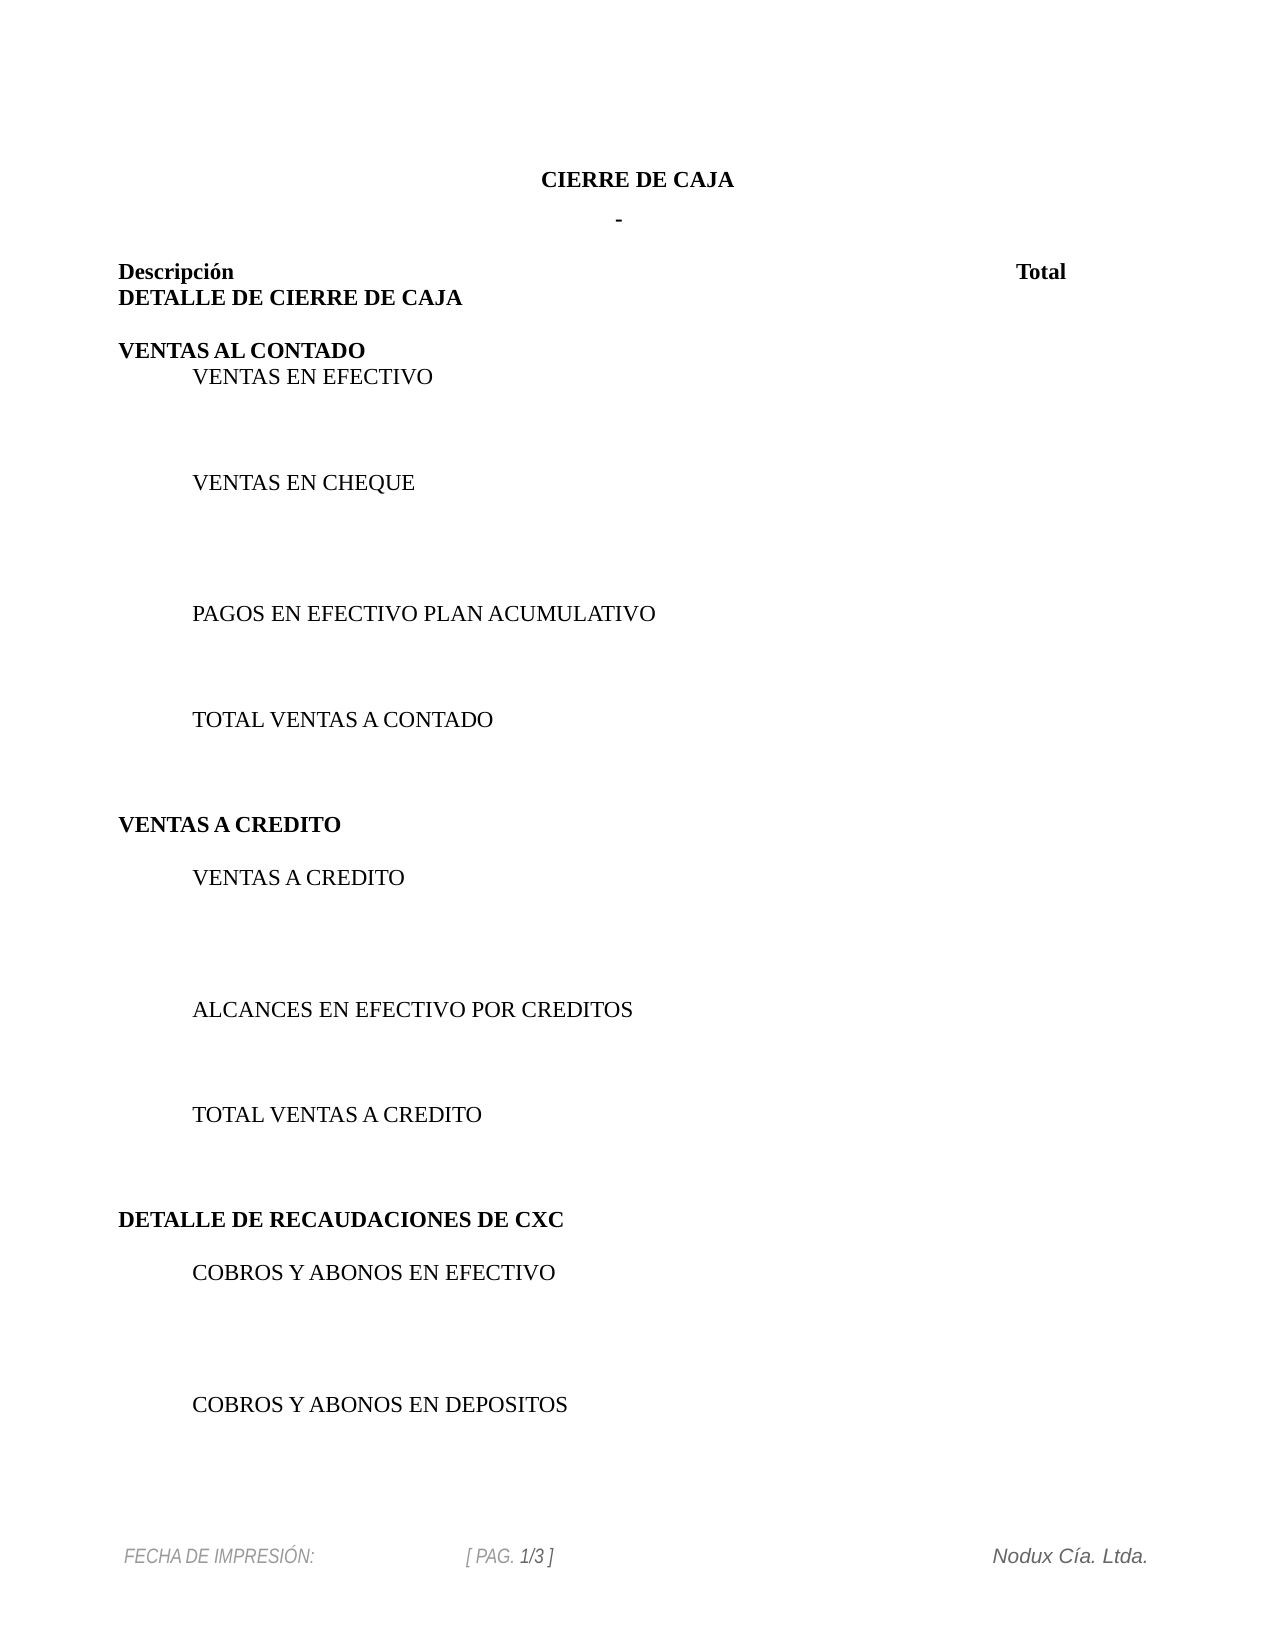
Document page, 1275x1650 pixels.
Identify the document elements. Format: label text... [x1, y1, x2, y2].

table_cell ALCANCES EN EFECTIVO POR CREDITOS [118, 996, 924, 1075]
table_cell [924, 310, 1157, 337]
table_cell </if> [118, 1470, 924, 1496]
table_cell <if test="c_a_efectivo != 0"> [118, 1233, 924, 1259]
table_cell [924, 785, 1157, 811]
table_cell [118, 1180, 924, 1206]
table_cell [924, 1233, 1157, 1259]
table_cell [924, 943, 1157, 969]
table_cell [924, 1206, 1157, 1233]
text CIERRE DE CAJA [118, 166, 1157, 192]
table_cell [924, 1075, 1157, 1101]
table_cell VENTAS AL CONTADO [118, 337, 924, 363]
table_cell [924, 679, 1157, 706]
table_cell VENTAS EN CHEQUE [118, 469, 924, 548]
table_cell TOTAL VENTAS A CREDITO [118, 1101, 924, 1180]
table_cell <if test="ventas_credito != 0"> [118, 838, 924, 864]
table_cell </if> [118, 1075, 924, 1101]
table_cell COBROS Y ABONOS EN DEPOSITOS [118, 1391, 924, 1470]
table_cell [924, 548, 1157, 574]
table_cell DETALLE DE CIERRE DE CAJA [118, 284, 924, 310]
table_cell </if> [118, 1338, 924, 1364]
table_cell </if> [118, 943, 924, 969]
table_cell <(formatLang(ventas_cheque_efectivo, company.party.lang))> [924, 469, 1157, 548]
table_cell <(formatLang(alcance_efectivo_credito, company.party.lang))> [924, 996, 1157, 1075]
table_cell <if test="c_a_deposito != 0"> [118, 1365, 924, 1391]
table_cell VENTAS A CREDITO [118, 811, 924, 837]
table_cell <(formatLang(ventas_acumulativo, company.party.lang))> [924, 600, 1157, 679]
table_cell [924, 1180, 1157, 1206]
table_cell [924, 442, 1157, 468]
table_cell <(formatLang(ventas_efectivo, company.party.lang))> [924, 363, 1157, 442]
table_cell <(formatLang(c_a_efectivo, company.party.lang))> [924, 1259, 1157, 1338]
text <fecha> - <fecha_fin> [118, 205, 1157, 231]
table_cell [924, 574, 1157, 600]
table_header Total [924, 258, 1157, 284]
table_cell [924, 337, 1157, 363]
table_cell [924, 811, 1157, 837]
subtitle <company.party.name> [118, 135, 1157, 166]
table_cell [924, 1365, 1157, 1391]
table_cell <if test="ventas_cheque_efectivo != 0"> [118, 442, 924, 468]
table_header Descripción [118, 258, 924, 284]
table_cell <(formatLang(total_credito, company.party.lang))> [924, 1101, 1157, 1180]
table_cell </if> [118, 679, 924, 706]
table_cell <(formatLang(ventas_credito, company.party.lang))> [924, 864, 1157, 943]
table_cell VENTAS A CREDITO [118, 864, 924, 943]
table_cell <if test="ventas_acumulativo != 0"> [118, 574, 924, 600]
table_cell COBROS Y ABONOS EN EFECTIVO [118, 1259, 924, 1338]
table_cell [924, 1470, 1157, 1496]
table_cell [924, 1338, 1157, 1364]
table_cell [924, 284, 1157, 310]
table_cell PAGOS EN EFECTIVO PLAN ACUMULATIVO [118, 600, 924, 679]
table_cell <(formatLang(total_contado, company.party.lang))> [924, 706, 1157, 785]
table_cell TOTAL VENTAS A CONTADO [118, 706, 924, 785]
table_cell <(formatLang(c_a_deposito, company.party.lang))> [924, 1391, 1157, 1470]
table_cell [118, 785, 924, 811]
table_cell [118, 310, 924, 337]
table_cell VENTAS EN EFECTIVO [118, 363, 924, 442]
table_cell [924, 838, 1157, 864]
table_cell DETALLE DE RECAUDACIONES DE CXC [118, 1206, 924, 1233]
table_cell [924, 969, 1157, 996]
table_cell <if test="alcance_efectivo_credito != 0"> [118, 969, 924, 996]
table_cell </if> [118, 548, 924, 574]
